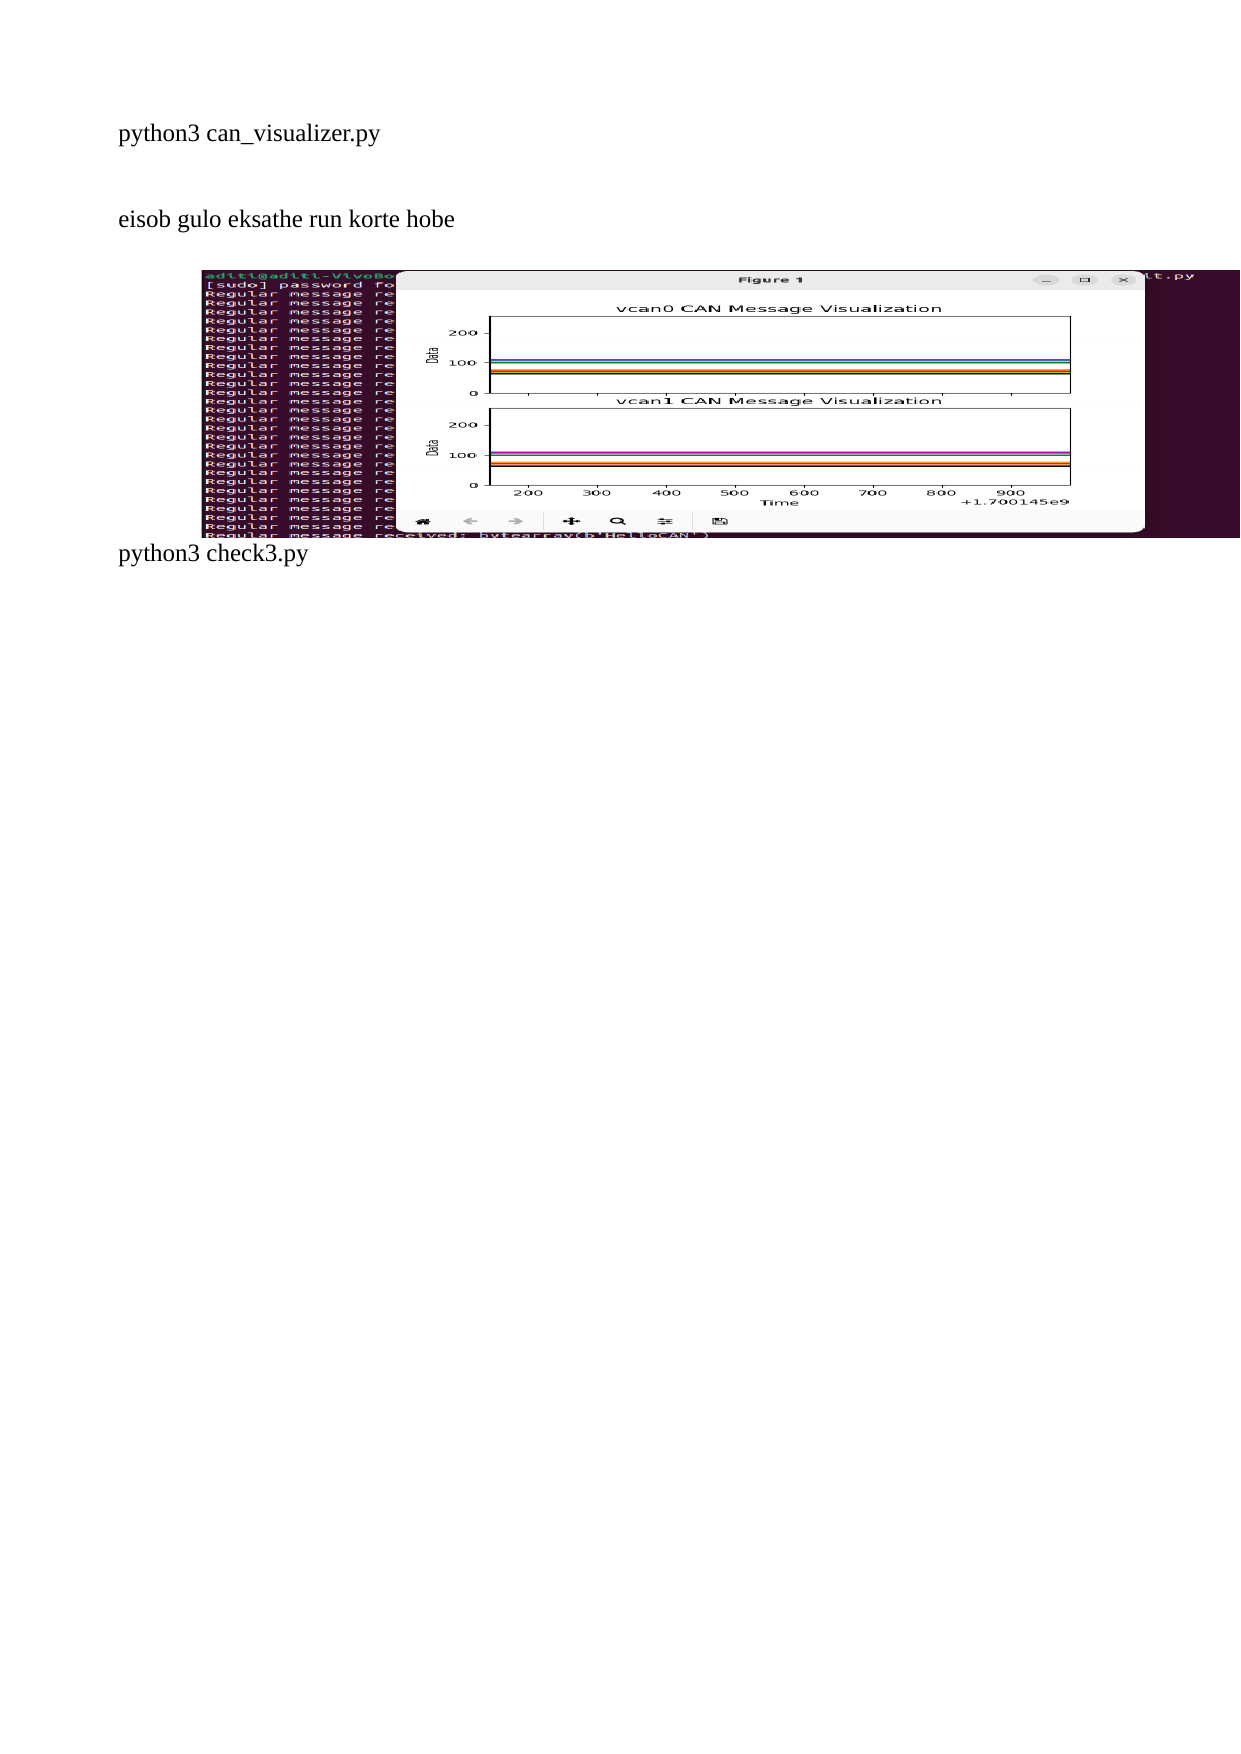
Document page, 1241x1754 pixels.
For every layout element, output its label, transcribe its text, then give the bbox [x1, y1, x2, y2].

text python3 check3.py [118, 262, 1122, 567]
picture [201, 270, 1240, 538]
text eisob gulo eksathe run korte hobe [118, 204, 1122, 233]
text python3 can_visualizer.py [118, 118, 1122, 147]
